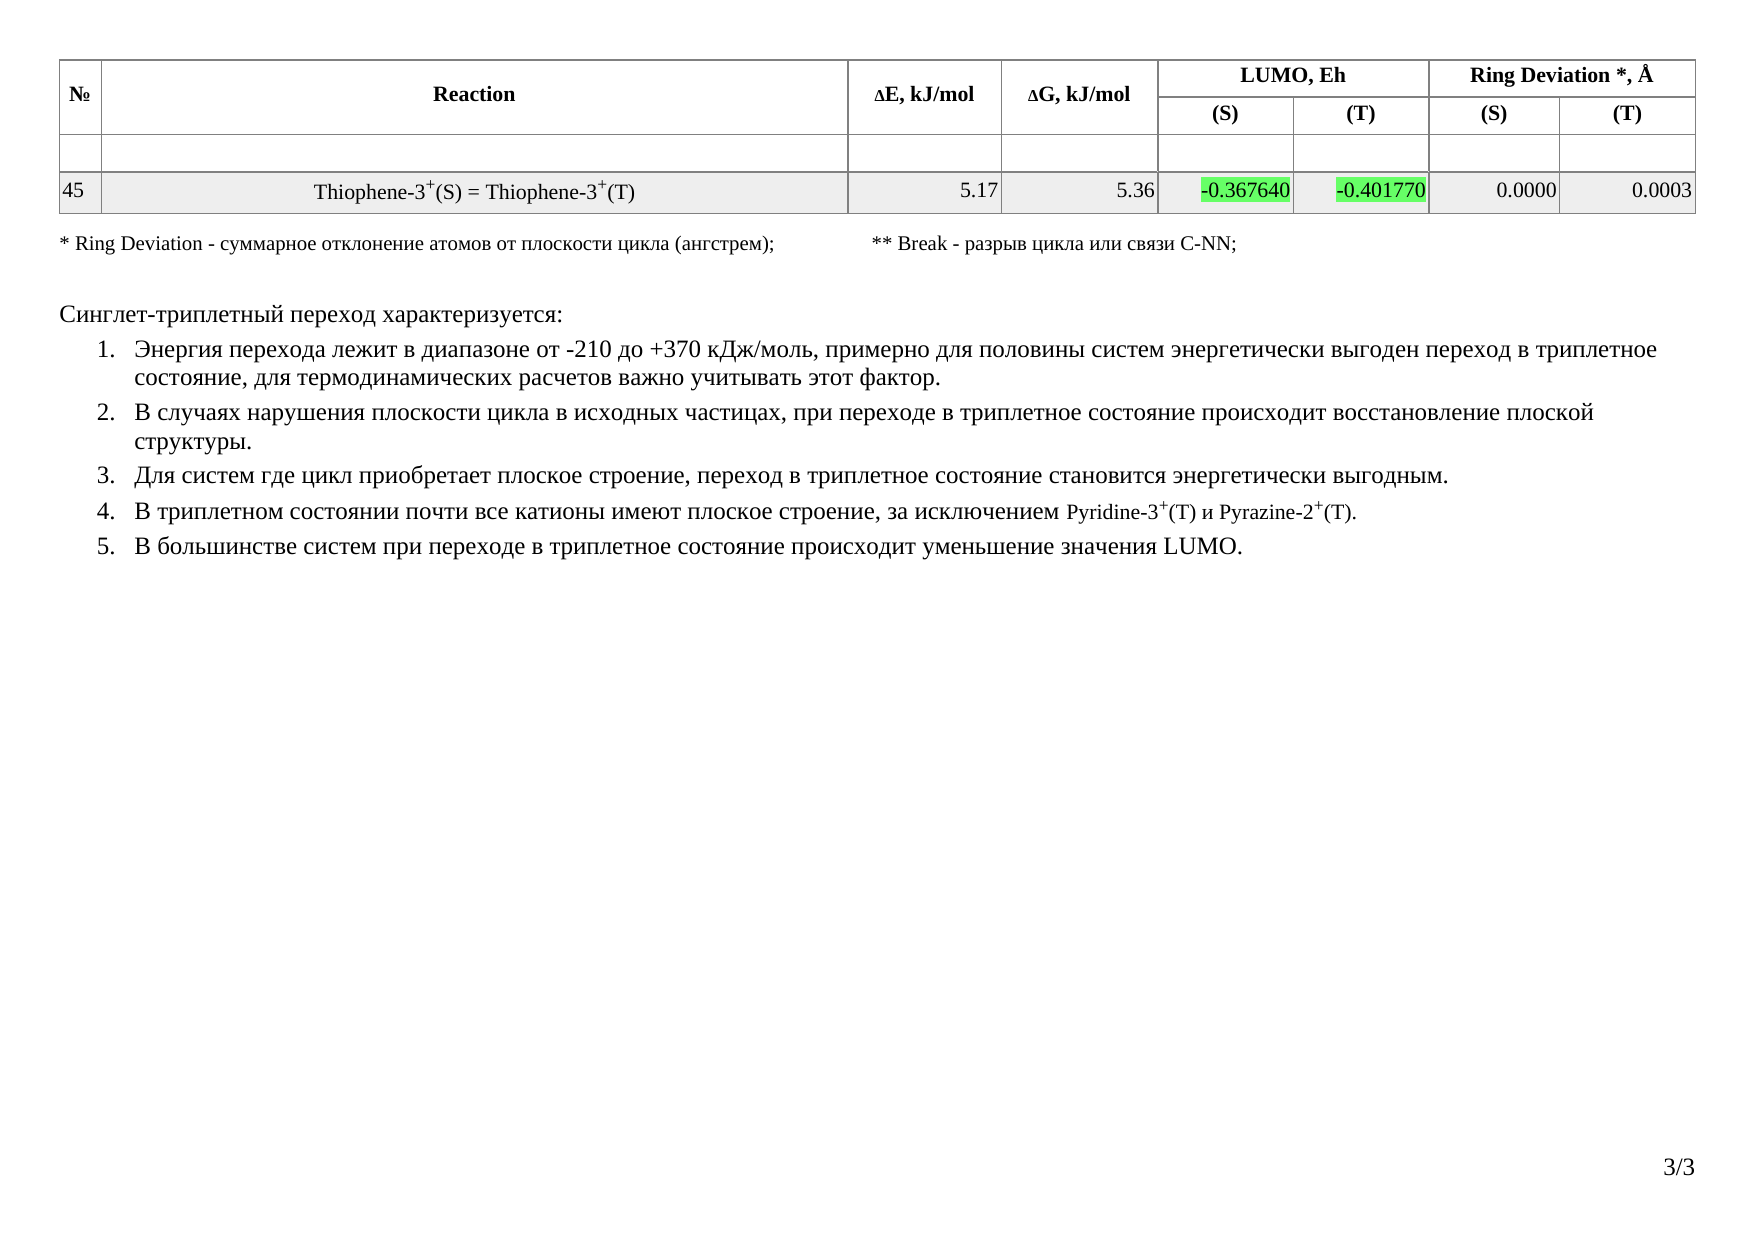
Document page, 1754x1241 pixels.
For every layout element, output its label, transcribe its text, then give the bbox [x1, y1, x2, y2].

table_cell (T) [1294, 98, 1428, 134]
table_cell 0.0003 [1560, 173, 1695, 213]
table_cell 5.17 [849, 173, 1001, 213]
table_cell (T) [1560, 98, 1695, 134]
table_cell (S) [1159, 98, 1293, 134]
list В большинстве систем при переходе в триплетное состояние происходит уменьшение значения LUMO. [97, 531, 1695, 560]
table_cell 0.0000 [1430, 173, 1559, 213]
table_cell [1002, 135, 1157, 171]
table_header № [60, 61, 101, 134]
list В случаях нарушения плоскости цикла в исходных частицах, при переходе в триплетное состояние происходит восстановление плоской структуры. [97, 397, 1695, 454]
list В триплетном состоянии почти все катионы имеют плоское строение, за исключением Pyridine-3+(T) и Pyrazine-2+(T). [97, 495, 1695, 525]
table_cell [102, 135, 847, 171]
list Энергия перехода лежит в диапазоне от -210 до +370 кДж/моль, примерно для половины систем энергетически выгоден переход в триплетное состояние, для термодинамических расчетов важно учитывать этот фактор. [97, 334, 1695, 391]
table_cell Thiophene-3+(S) = Thiophene-3+(T) [102, 173, 847, 213]
table_cell [1560, 135, 1695, 171]
table_cell [1294, 135, 1428, 171]
table_cell (S) [1430, 98, 1559, 134]
table_cell -0.401770 [1294, 173, 1428, 213]
table_header Ring Deviation *, Å [1430, 61, 1695, 96]
table_cell [849, 135, 1001, 171]
table_cell 45 [60, 173, 101, 213]
table_cell [1430, 135, 1559, 171]
table_header Reaction [102, 61, 847, 134]
table_header ∆E, kJ/mol [849, 61, 1001, 134]
text Синглет-триплетный переход характеризуется: [59, 299, 1695, 328]
table_cell [1159, 135, 1293, 171]
table_header ∆G, kJ/mol [1002, 61, 1157, 134]
table_cell 5.36 [1002, 173, 1157, 213]
list Для систем где цикл приобретает плоское строение, переход в триплетное состояние становится энергетически выгодным. [97, 461, 1695, 489]
table_header LUMO, Eh [1159, 61, 1428, 96]
text * Ring Deviation - суммарное отклонение атомов от плоскости цикла (ангстрем); ** Break - разрыв цикла или связи C-NN; [59, 231, 1695, 255]
table_cell [60, 135, 101, 171]
table_cell -0.367640 [1159, 173, 1293, 213]
